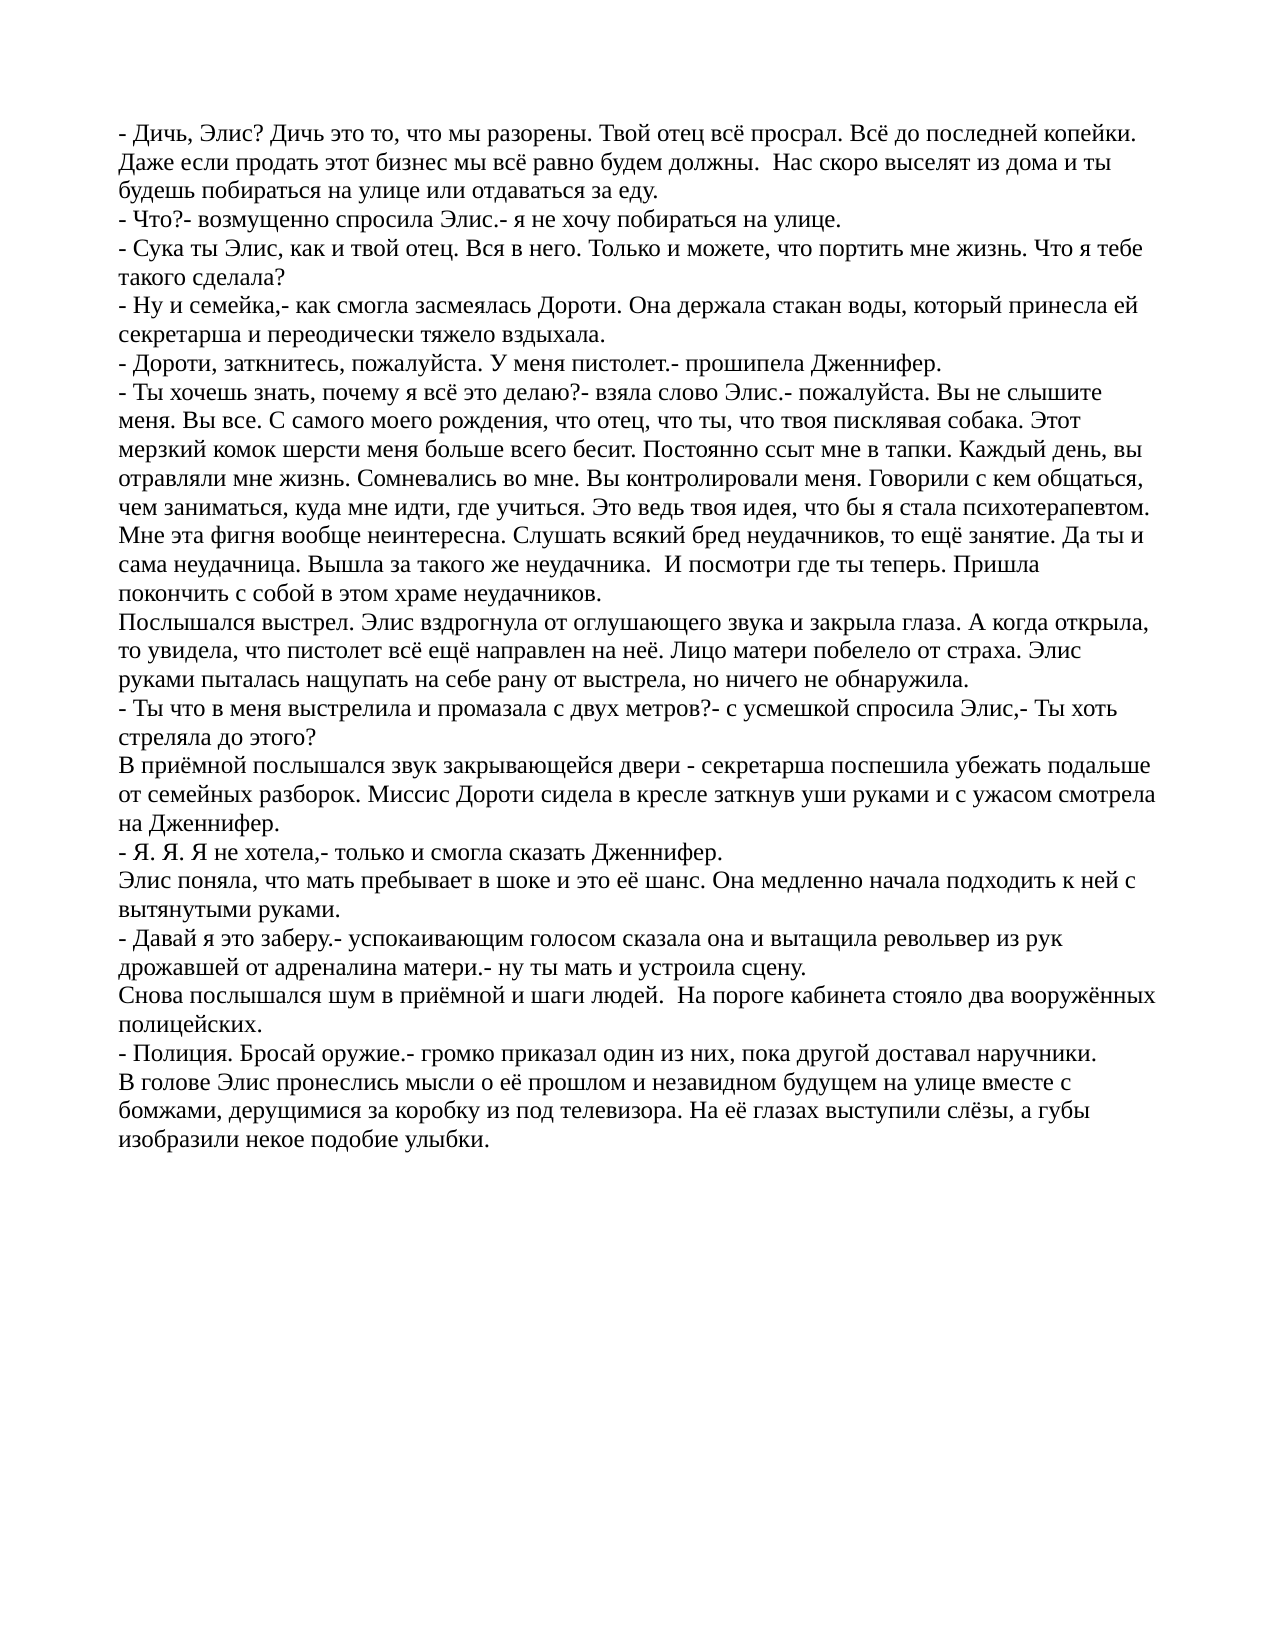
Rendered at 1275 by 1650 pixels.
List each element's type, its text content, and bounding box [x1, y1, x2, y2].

text Послышался выстрел. Элис вздрогнула от оглушающего звука и закрыла глаза. А когда открыла, то увидела, что пистолет всё ещё направлен на неё. Лицо матери побелело от страха. Элис руками пыталась нащупать на себе рану от выстрела, но ничего не обнаружила. [118, 607, 1157, 693]
text - Ты хочешь знать, почему я всё это делаю?- взяла слово Элис.- пожалуйста. Вы не слышите меня. Вы все. С самого моего рождения, что отец, что ты, что твоя писклявая собака. Этот мерзкий комок шерсти меня больше всего бесит. Постоянно ссыт мне в тапки. Каждый день, вы отравляли мне жизнь. Сомневались во мне. Вы контролировали меня. Говорили с кем общаться, чем заниматься, куда мне идти, где учиться. Это ведь твоя идея, что бы я стала психотерапевтом. Мне эта фигня вообще неинтересна. Слушать всякий бред неудачников, то ещё занятие. Да ты и сама неудачница. Вышла за такого же неудачника. И посмотри где ты теперь. Пришла покончить с собой в этом храме неудачников. [118, 377, 1157, 607]
text Элис поняла, что мать пребывает в шоке и это её шанс. Она медленно начала подходить к ней с вытянутыми руками. [118, 866, 1157, 923]
text - Дороти, заткнитесь, пожалуйста. У меня пистолет.- прошипела Дженнифер. [118, 348, 1157, 377]
text В приёмной послышался звук закрывающейся двери - секретарша поспешила убежать подальше от семейных разборок. Миссис Дороти сидела в кресле заткнув уши руками и с ужасом смотрела на Дженнифер. [118, 751, 1157, 837]
text - Полиция. Бросай оружие.- громко приказал один из них, пока другой доставал наручники. [118, 1038, 1157, 1067]
text Снова послышался шум в приёмной и шаги людей. На пороге кабинета стояло два вооружённых полицейских. [118, 981, 1157, 1038]
text - Дичь, Элис? Дичь это то, что мы разорены. Твой отец всё просрал. Всё до последней копейки. Даже если продать этот бизнес мы всё равно будем должны. Нас скоро выселят из дома и ты будешь побираться на улице или отдаваться за еду. [118, 118, 1157, 204]
text В голове Элис пронеслись мысли о её прошлом и незавидном будущем на улице вместе с бомжами, дерущимися за коробку из под телевизора. На её глазах выступили слёзы, а губы изобразили некое подобие улыбки. [118, 1067, 1157, 1153]
text - Давай я это заберу.- успокаивающим голосом сказала она и вытащила револьвер из рук дрожавшей от адреналина матери.- ну ты мать и устроила сцену. [118, 923, 1157, 981]
text - Ты что в меня выстрелила и промазала с двух метров?- с усмешкой спросила Элис,- Ты хоть стреляла до этого? [118, 693, 1157, 751]
text - Ну и семейка,- как смогла засмеялась Дороти. Она держала стакан воды, который принесла ей секретарша и переодически тяжело вздыхала. [118, 291, 1157, 348]
text - Я. Я. Я не хотела,- только и смогла сказать Дженнифер. [118, 837, 1157, 866]
text - Сука ты Элис, как и твой отец. Вся в него. Только и можете, что портить мне жизнь. Что я тебе такого сделала? [118, 233, 1157, 291]
text - Что?- возмущенно спросила Элис.- я не хочу побираться на улице. [118, 204, 1157, 233]
